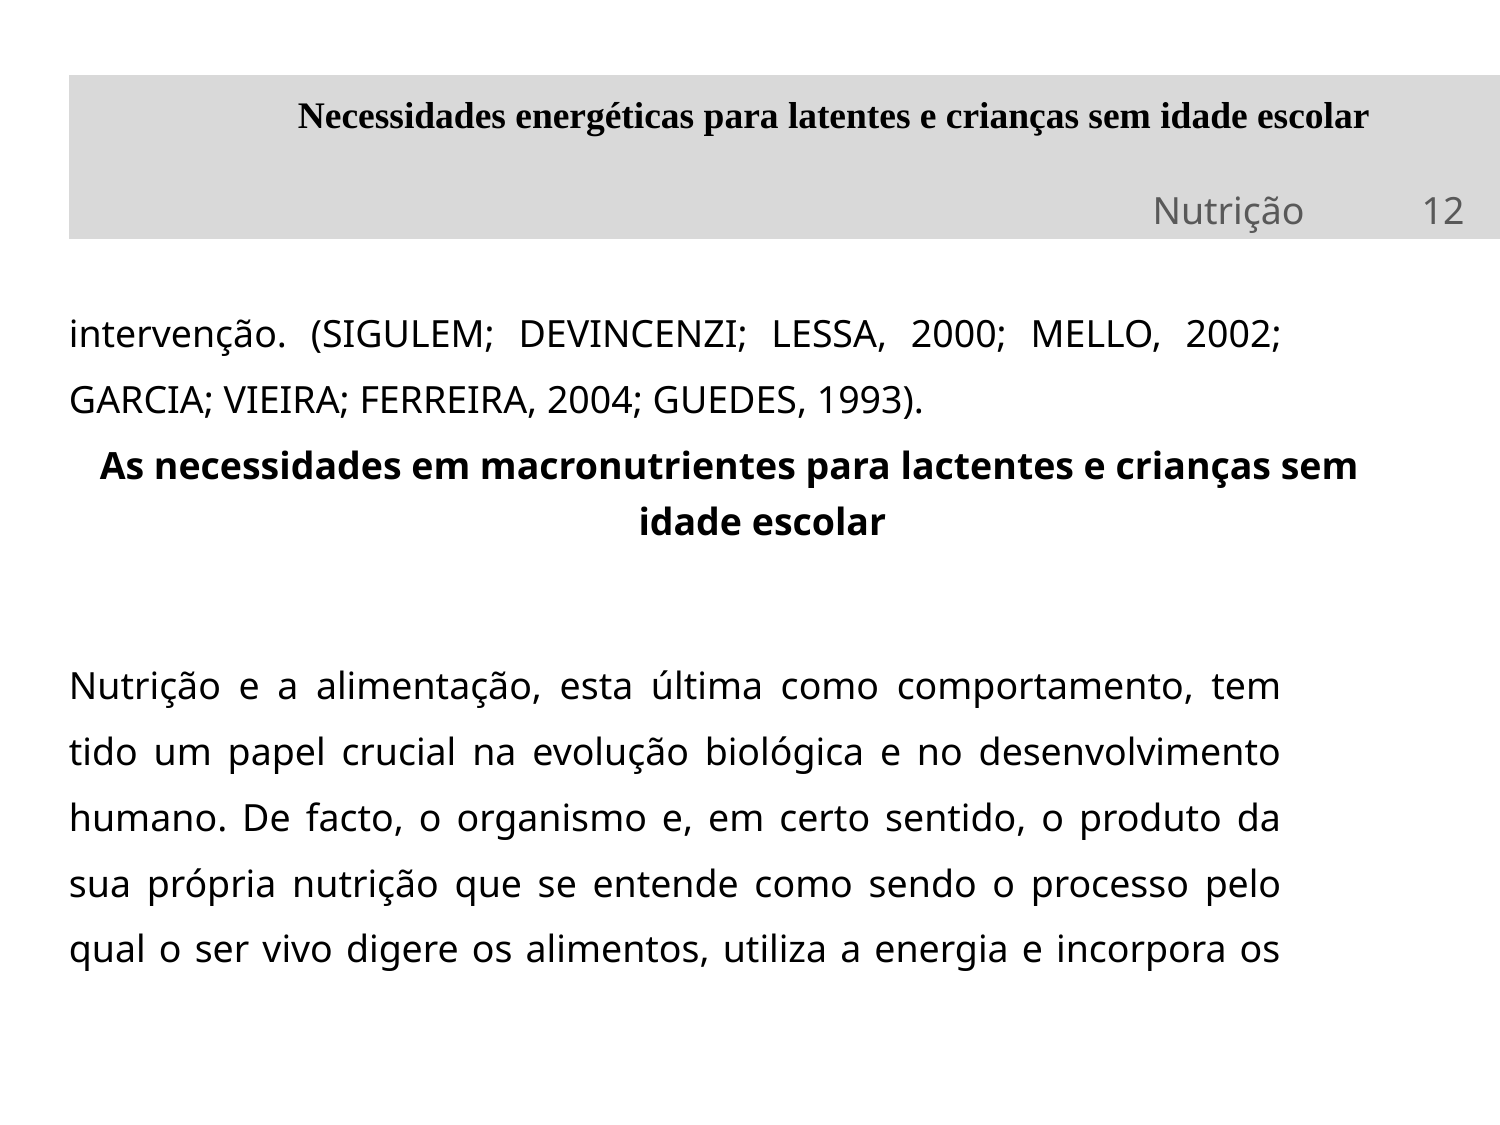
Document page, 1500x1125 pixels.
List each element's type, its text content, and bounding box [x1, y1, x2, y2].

text Nutrição e a alimentação, esta última como comportamento, tem tido um papel crucial na evolução biológica e no desenvolvimento humano. De facto, o organismo e, em certo sentido, o produto da sua própria nutrição que se entende como sendo o processo pelo qual o ser vivo digere os alimentos, utiliza a energia e incorpora os [69, 659, 1282, 974]
text intervenção. (SIGULEM; DEVINCENZI; LESSA, 2000; MELLO, 2002; GARCIA; VIEIRA; FERREIRA, 2004; GUEDES, 1993). [69, 307, 1282, 424]
subtitle As necessidades em macronutrientes para lactentes e crianças sem idade escolar [68, 439, 1391, 547]
